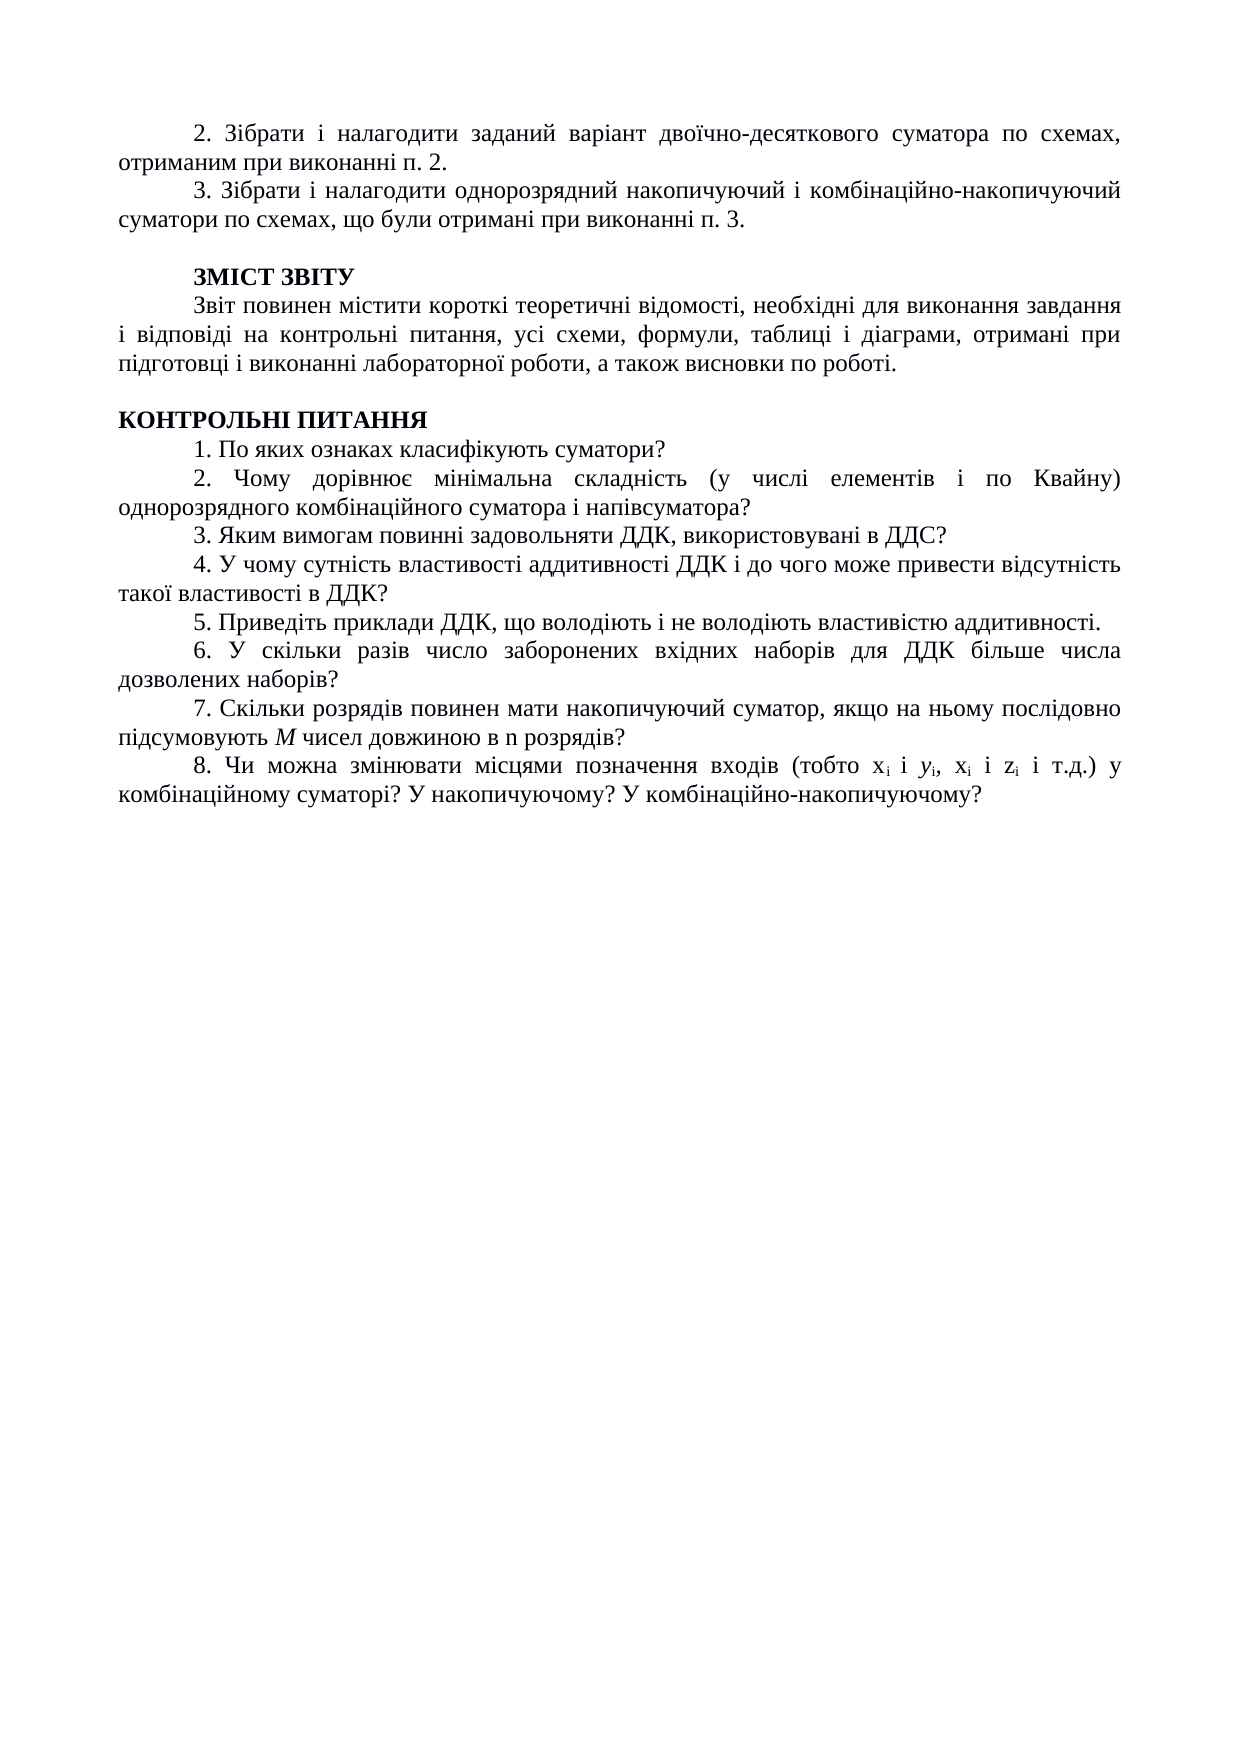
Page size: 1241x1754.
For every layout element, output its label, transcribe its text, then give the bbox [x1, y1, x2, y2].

text 6. У скільки разів число заборонених вхідних наборів для ДДК більше числа дозволених наборів? [118, 636, 1122, 693]
text 8. Чи можна змінювати місцями позначення входів (тобто xi і yi, xi і zi і т.д.) у комбінаційному суматорі? У накопичуючому? У комбінаційно-накопичуючому? [118, 751, 1122, 808]
text 4. У чому сутність властивості аддитивності ДДК і до чого може привести відсутність такої властивості в ДДК? [118, 549, 1122, 607]
text 1. По яких ознаках класифікують суматори? [118, 434, 1122, 463]
text 3. Зібрати і налагодити однорозрядний накопичуючий і комбінаційно-накопичуючий суматори по схемах, що були отримані при виконанні п. 3. [118, 176, 1122, 233]
text 2. Чому дорівнює мінімальна складність (у числі елементів і по Квайну) однорозрядного комбінаційного суматора і напівсуматора? [118, 463, 1122, 521]
text 2. Зібрати і налагодити заданий варіант двоїчно-десяткового суматора по схемах, отриманим при виконанні п. 2. [118, 118, 1122, 176]
subtitle КОНТРОЛЬНІ ПИТАННЯ [118, 406, 1122, 434]
text Зміст звіту [118, 262, 1122, 291]
text 7. Скільки розрядів повинен мати накопичуючий суматор, якщо на ньому послідовно підсумовують М чисел довжиною в n розрядів? [118, 693, 1122, 751]
text 5. Приведіть приклади ДДК, що володіють і не володіють властивістю аддитивності. [118, 607, 1122, 636]
text Звіт повинен містити короткі теоретичні відомості, необхідні для виконання завдання і відповіді на контрольні питання, усі схеми, формули, таблиці і діаграми, отримані при підготовці і виконанні лабораторної роботи, а також висновки по роботі. [118, 291, 1122, 377]
text 3. Яким вимогам повинні задовольняти ДДК, використовувані в ДДС? [118, 521, 1122, 549]
